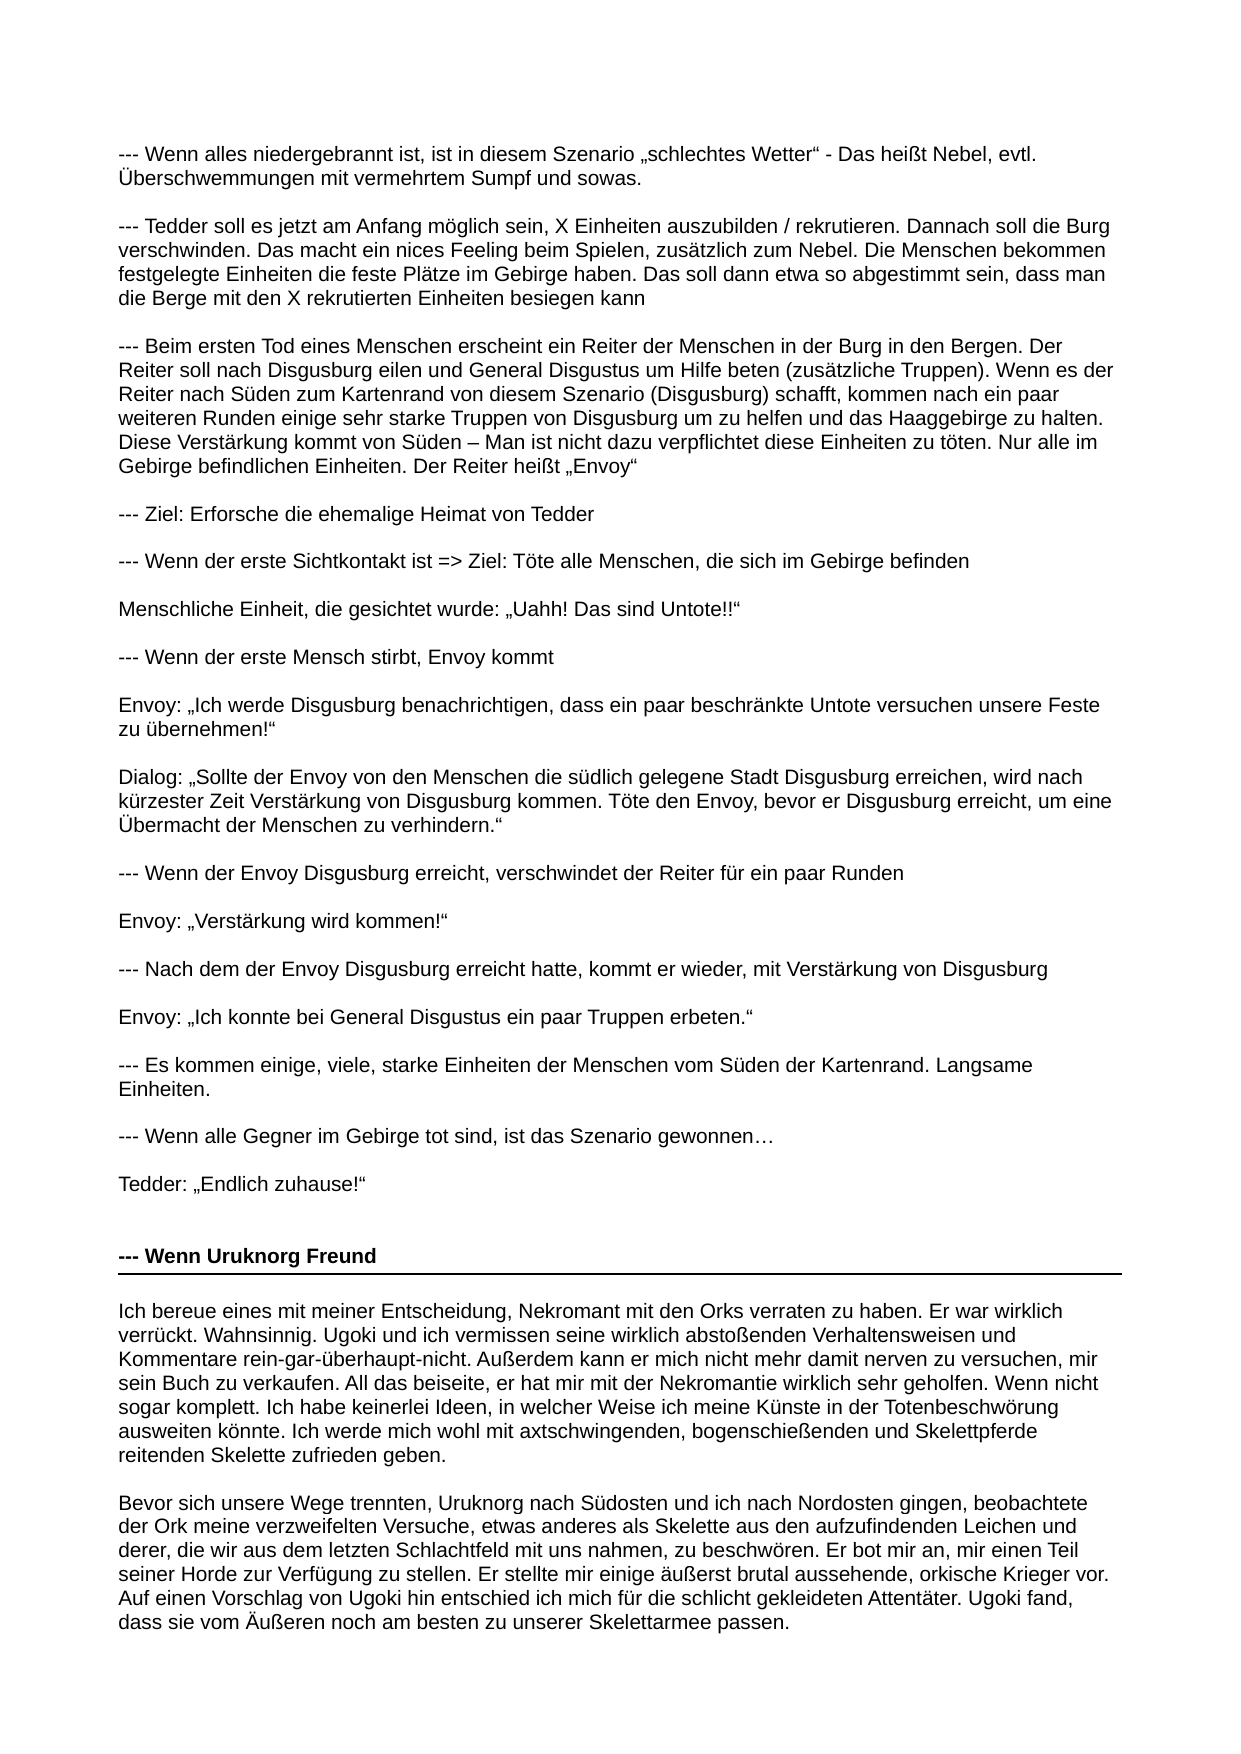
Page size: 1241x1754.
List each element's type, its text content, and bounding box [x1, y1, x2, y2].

text Tedder: „Endlich zuhause!“ [118, 1172, 1122, 1196]
text --- Beim ersten Tod eines Menschen erscheint ein Reiter der Menschen in der Burg in den Bergen. Der Reiter soll nach Disgusburg eilen und General Disgustus um Hilfe beten (zusätzliche Truppen). Wenn es der Reiter nach Süden zum Kartenrand von diesem Szenario (Disgusburg) schafft, kommen nach ein paar weiteren Runden einige sehr starke Truppen von Disgusburg um zu helfen und das Haaggebirge zu halten. Diese Verstärkung kommt von Süden – Man ist nicht dazu verpflichtet diese Einheiten zu töten. Nur alle im Gebirge befindlichen Einheiten. Der Reiter heißt „Envoy“ [118, 334, 1122, 477]
text --- Wenn der erste Mensch stirbt, Envoy kommt [118, 645, 1122, 669]
text --- Wenn alles niedergebrannt ist, ist in diesem Szenario „schlechtes Wetter“ - Das heißt Nebel, evtl. Überschwemmungen mit vermehrtem Sumpf und sowas. [118, 142, 1122, 190]
text --- Wenn Uruknorg Freund [118, 1244, 1122, 1273]
text Envoy: „Ich konnte bei General Disgustus ein paar Truppen erbeten.“ [118, 1004, 1122, 1028]
text Dialog: „Sollte der Envoy von den Menschen die südlich gelegene Stadt Disgusburg erreichen, wird nach kürzester Zeit Verstärkung von Disgusburg kommen. Töte den Envoy, bevor er Disgusburg erreicht, um eine Übermacht der Menschen zu verhindern.“ [118, 765, 1122, 837]
text Envoy: „Ich werde Disgusburg benachrichtigen, dass ein paar beschränkte Untote versuchen unsere Feste zu übernehmen!“ [118, 693, 1122, 741]
text --- Tedder soll es jetzt am Anfang möglich sein, X Einheiten auszubilden / rekrutieren. Dannach soll die Burg verschwinden. Das macht ein nices Feeling beim Spielen, zusätzlich zum Nebel. Die Menschen bekommen festgelegte Einheiten die feste Plätze im Gebirge haben. Das soll dann etwa so abgestimmt sein, dass man die Berge mit den X rekrutierten Einheiten besiegen kann [118, 214, 1122, 310]
text --- Wenn der Envoy Disgusburg erreicht, verschwindet der Reiter für ein paar Runden [118, 861, 1122, 885]
text Menschliche Einheit, die gesichtet wurde: „Uahh! Das sind Untote!!“ [118, 597, 1122, 621]
text Ich bereue eines mit meiner Entscheidung, Nekromant mit den Orks verraten zu haben. Er war wirklich verrückt. Wahnsinnig. Ugoki und ich vermissen seine wirklich abstoßenden Verhaltensweisen und Kommentare rein-gar-überhaupt-nicht. Außerdem kann er mich nicht mehr damit nerven zu versuchen, mir sein Buch zu verkaufen. All das beiseite, er hat mir mit der Nekromantie wirklich sehr geholfen. Wenn nicht sogar komplett. Ich habe keinerlei Ideen, in welcher Weise ich meine Künste in der Totenbeschwörung ausweiten könnte. Ich werde mich wohl mit axtschwingenden, bogenschießenden und Skelettpferde reitenden Skelette zufrieden geben. [118, 1299, 1122, 1466]
text --- Nach dem der Envoy Disgusburg erreicht hatte, kommt er wieder, mit Verstärkung von Disgusburg [118, 957, 1122, 981]
text --- Wenn der erste Sichtkontakt ist => Ziel: Töte alle Menschen, die sich im Gebirge befinden [118, 549, 1122, 573]
text Envoy: „Verstärkung wird kommen!“ [118, 909, 1122, 933]
text --- Ziel: Erforsche die ehemalige Heimat von Tedder [118, 501, 1122, 525]
text --- Es kommen einige, viele, starke Einheiten der Menschen vom Süden der Kartenrand. Langsame Einheiten. [118, 1052, 1122, 1100]
text Bevor sich unsere Wege trennten, Uruknorg nach Südosten und ich nach Nordosten gingen, beobachtete der Ork meine verzweifelten Versuche, etwas anderes als Skelette aus den aufzufindenden Leichen und derer, die wir aus dem letzten Schlachtfeld mit uns nahmen, zu beschwören. Er bot mir an, mir einen Teil seiner Horde zur Verfügung zu stellen. Er stellte mir einige äußerst brutal aussehende, orkische Krieger vor. Auf einen Vorschlag von Ugoki hin entschied ich mich für die schlicht gekleideten Attentäter. Ugoki fand, dass sie vom Äußeren noch am besten zu unserer Skelettarmee passen. [118, 1490, 1122, 1634]
text --- Wenn alle Gegner im Gebirge tot sind, ist das Szenario gewonnen… [118, 1124, 1122, 1148]
